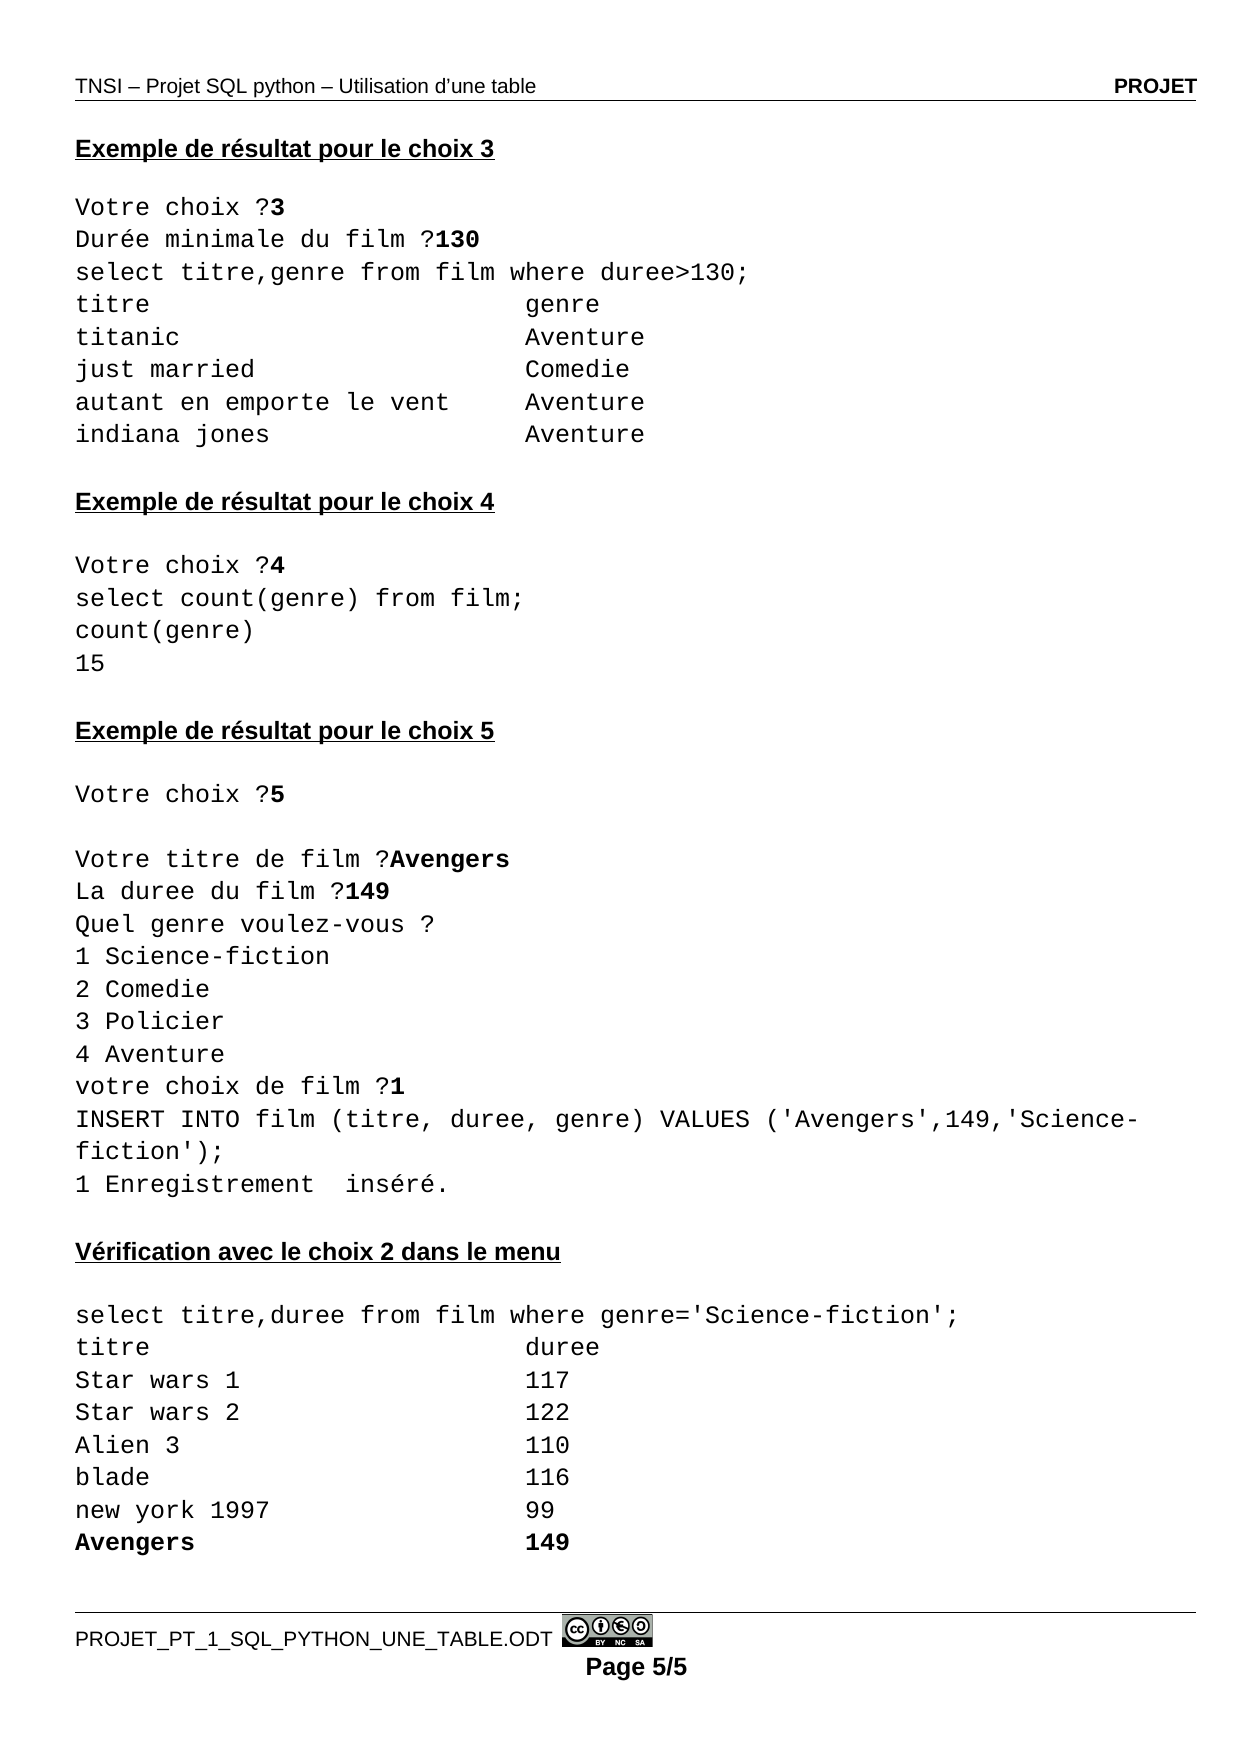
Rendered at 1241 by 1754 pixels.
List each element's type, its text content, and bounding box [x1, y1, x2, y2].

text Durée minimale du film ?130 [75, 227, 1196, 255]
text 4 Aventure [75, 1041, 1196, 1069]
text Votre choix ?3 [75, 194, 1196, 222]
text Quel genre voulez-vous ? [75, 911, 1196, 939]
text just married Comedie [75, 357, 1196, 385]
text select count(genre) from film; [75, 585, 1196, 613]
text La duree du film ?149 [75, 879, 1196, 907]
text indiana jones Aventure [75, 422, 1196, 450]
text count(genre) [75, 618, 1196, 646]
picture [562, 1614, 653, 1647]
text Exemple de résultat pour le choix 4 [75, 487, 1196, 516]
text titre genre [75, 292, 1196, 320]
text Exemple de résultat pour le choix 5 [75, 716, 1196, 744]
text votre choix de film ?1 [75, 1074, 1196, 1102]
text Votre choix ?4 [75, 553, 1196, 581]
text select titre,genre from film where duree>130; [75, 259, 1196, 287]
text 1 Enregistrement inséré. [75, 1171, 1196, 1199]
text Alien 3 110 [75, 1432, 1196, 1461]
text titre duree [75, 1335, 1196, 1363]
text titanic Aventure [75, 324, 1196, 352]
text Avengers 149 [75, 1530, 1196, 1558]
text blade 116 [75, 1465, 1196, 1493]
text select titre,duree from film where genre='Science-fiction'; [75, 1302, 1196, 1331]
text 1 Science-fiction [75, 944, 1196, 972]
text Exemple de résultat pour le choix 3 [75, 134, 1196, 163]
text autant en emporte le vent Aventure [75, 389, 1196, 417]
text new york 1997 99 [75, 1497, 1196, 1526]
text Votre choix ?5 [75, 781, 1196, 809]
text 2 Comedie [75, 976, 1196, 1004]
text Vérification avec le choix 2 dans le menu [75, 1237, 1196, 1265]
text INSERT INTO film (titre, duree, genre) VALUES ('Avengers',149,'Science-fiction'); [75, 1106, 1196, 1167]
text Star wars 2 122 [75, 1400, 1196, 1428]
text Star wars 1 117 [75, 1367, 1196, 1396]
text 3 Policier [75, 1009, 1196, 1037]
text 15 [75, 650, 1196, 678]
text Votre titre de film ?Avengers [75, 846, 1196, 874]
